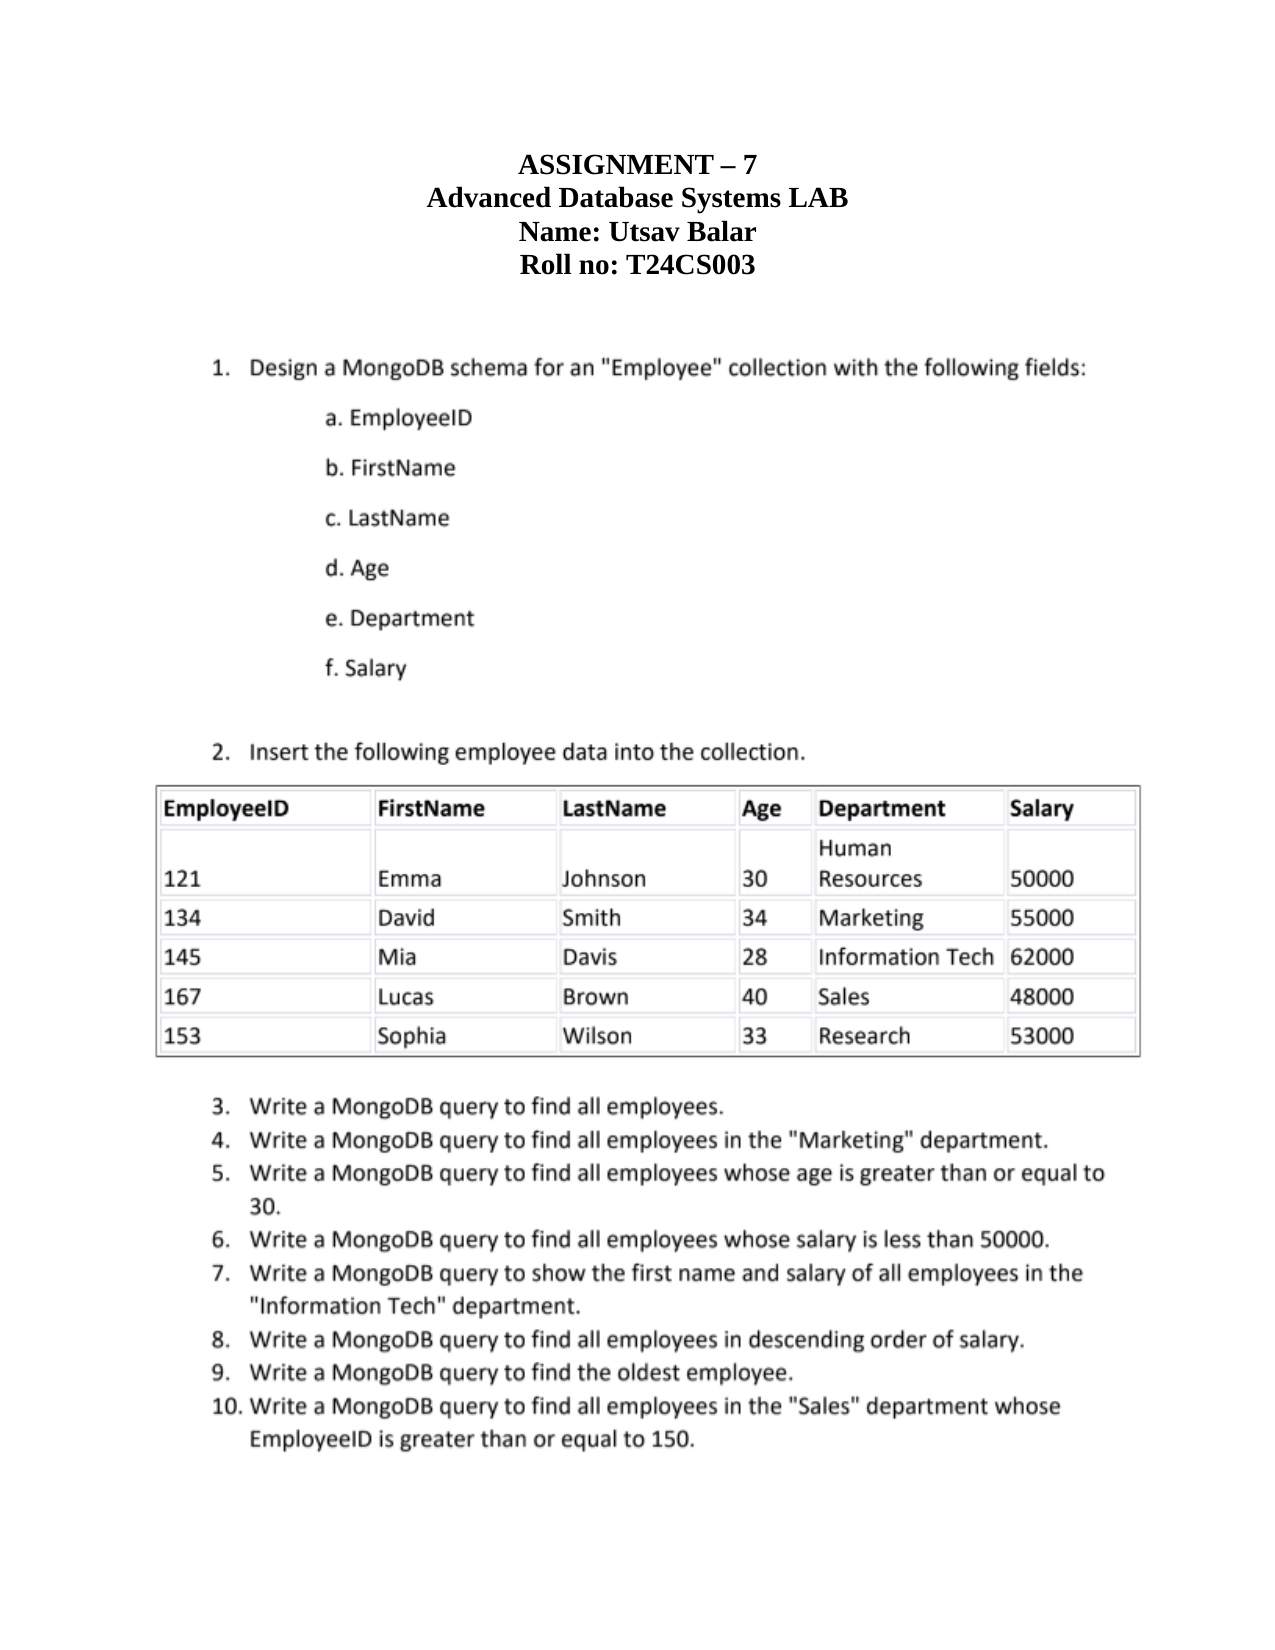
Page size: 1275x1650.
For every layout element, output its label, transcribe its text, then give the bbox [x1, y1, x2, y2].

text Name: Utsav Balar [118, 214, 1157, 247]
text Roll no: T24CS003 [118, 247, 1157, 281]
text ASSIGNMENT – 7 Advanced Database Systems LAB [118, 147, 1157, 214]
picture [126, 338, 1149, 1472]
